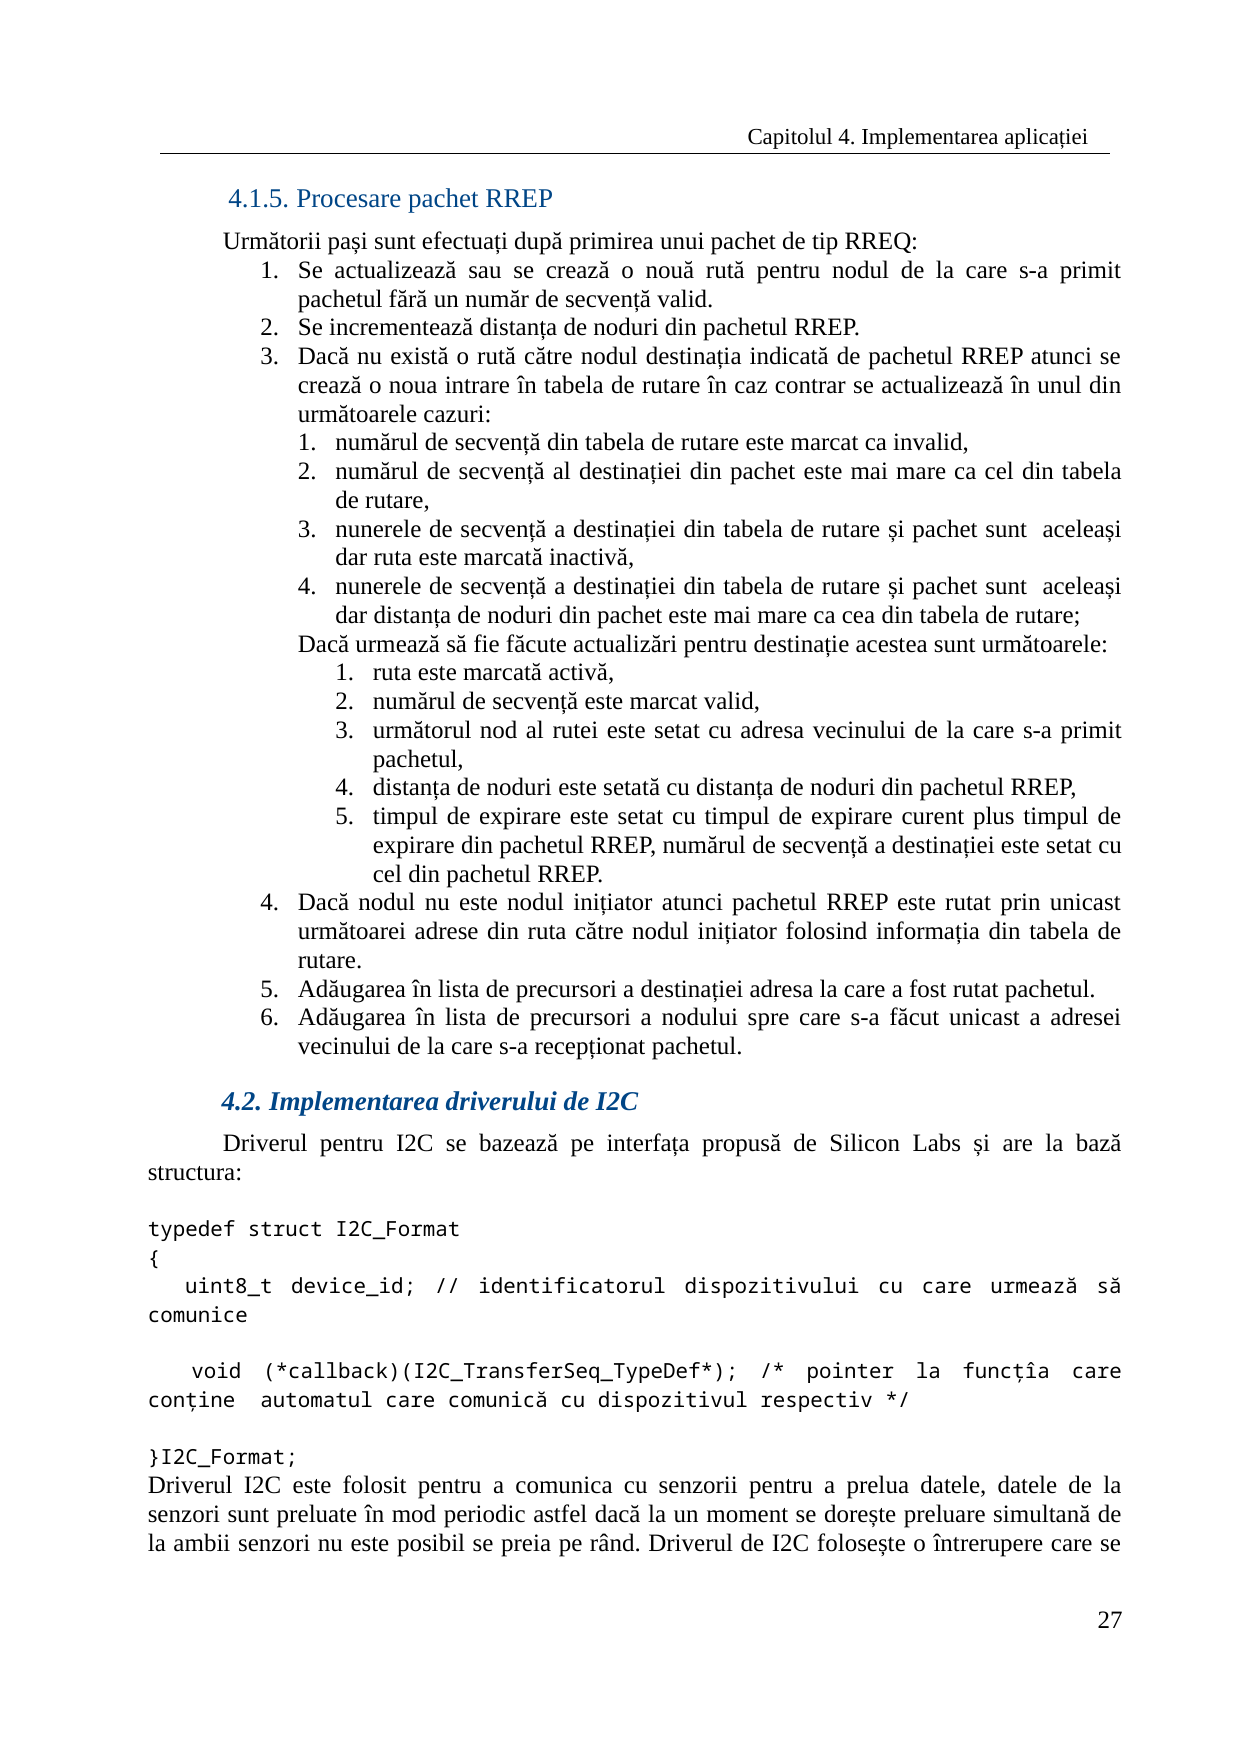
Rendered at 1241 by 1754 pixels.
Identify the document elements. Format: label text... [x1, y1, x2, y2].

list distanța de noduri este setată cu distanța de noduri din pachetul RREP, [335, 772, 1122, 801]
list Adăugarea în lista de precursori a destinației adresa la care a fost rutat pachetul. [260, 974, 1122, 1002]
list Dacă urmează să fie făcute actualizări pentru destinație acestea sunt următoarele: [260, 629, 1122, 657]
subtitle Procesare pachet RREP [221, 183, 1122, 214]
list nunerele de secvență a destinației din tabela de rutare și pachet sunt aceleași dar ruta este marcată inactivă, [298, 514, 1122, 571]
list numărul de secvență al destinației din pachet este mai mare ca cel din tabela de rutare, [298, 456, 1122, 514]
text Driverul pentru I2C se bazează pe interfața propusă de Silicon Labs și are la bază structura: [148, 1128, 1122, 1186]
subtitle Implementarea driverului de I2C [221, 1085, 1122, 1116]
list Adăugarea în lista de precursori a nodului spre care s-a făcut unicast a adresei vecinului de la care s-a recepționat pachetul. [260, 1002, 1122, 1060]
list Dacă nodul nu este nodul inițiator atunci pachetul RREP este rutat prin unicast următoarei adrese din ruta către nodul inițiator folosind informația din tabela de rutare. [260, 887, 1122, 974]
list numărul de secvență din tabela de rutare este marcat ca invalid, [298, 427, 1122, 456]
list următorul nod al rutei este setat cu adresa vecinului de la care s-a primit pachetul, [335, 715, 1122, 772]
list Se incrementează distanța de noduri din pachetul RREP. [260, 312, 1122, 341]
text { [148, 1243, 1122, 1271]
list timpul de expirare este setat cu timpul de expirare curent plus timpul de expirare din pachetul RREP, numărul de secvență a destinației este setat cu cel din pachetul RREP. [335, 801, 1122, 887]
text Driverul I2C este folosit pentru a comunica cu senzorii pentru a prelua datele, datele de la senzori sunt preluate în mod periodic astfel dacă la un moment se dorește preluare simultană de la ambii senzori nu este posibil se preia pe rând. Driverul de I2C folosește o întrerupere care se [148, 1470, 1122, 1557]
text typedef struct I2C_Format [148, 1214, 1122, 1243]
list ruta este marcată activă, [335, 657, 1122, 686]
text Următorii pași sunt efectuați după primirea unui pachet de tip RREQ: [148, 226, 1122, 255]
list Se actualizează sau se crează o nouă rută pentru nodul de la care s-a primit pachetul fără un număr de secvență valid. [260, 255, 1122, 312]
list numărul de secvență este marcat valid, [335, 686, 1122, 715]
text uint8_t device_id; // identificatorul dispozitivului cu care urmează să comunice [148, 1271, 1122, 1328]
text }I2C_Format; [148, 1442, 1122, 1470]
text void (*callback)(I2C_TransferSeq_TypeDef*); /* pointer la funcțîa care conține automatul care comunică cu dispozitivul respectiv */ [148, 1357, 1122, 1413]
list nunerele de secvență a destinației din tabela de rutare și pachet sunt aceleași dar distanța de noduri din pachet este mai mare ca cea din tabela de rutare; [298, 571, 1122, 629]
list Dacă nu există o rută către nodul destinația indicată de pachetul RREP atunci se crează o noua intrare în tabela de rutare în caz contrar se actualizează în unul din următoarele cazuri: [260, 341, 1122, 427]
